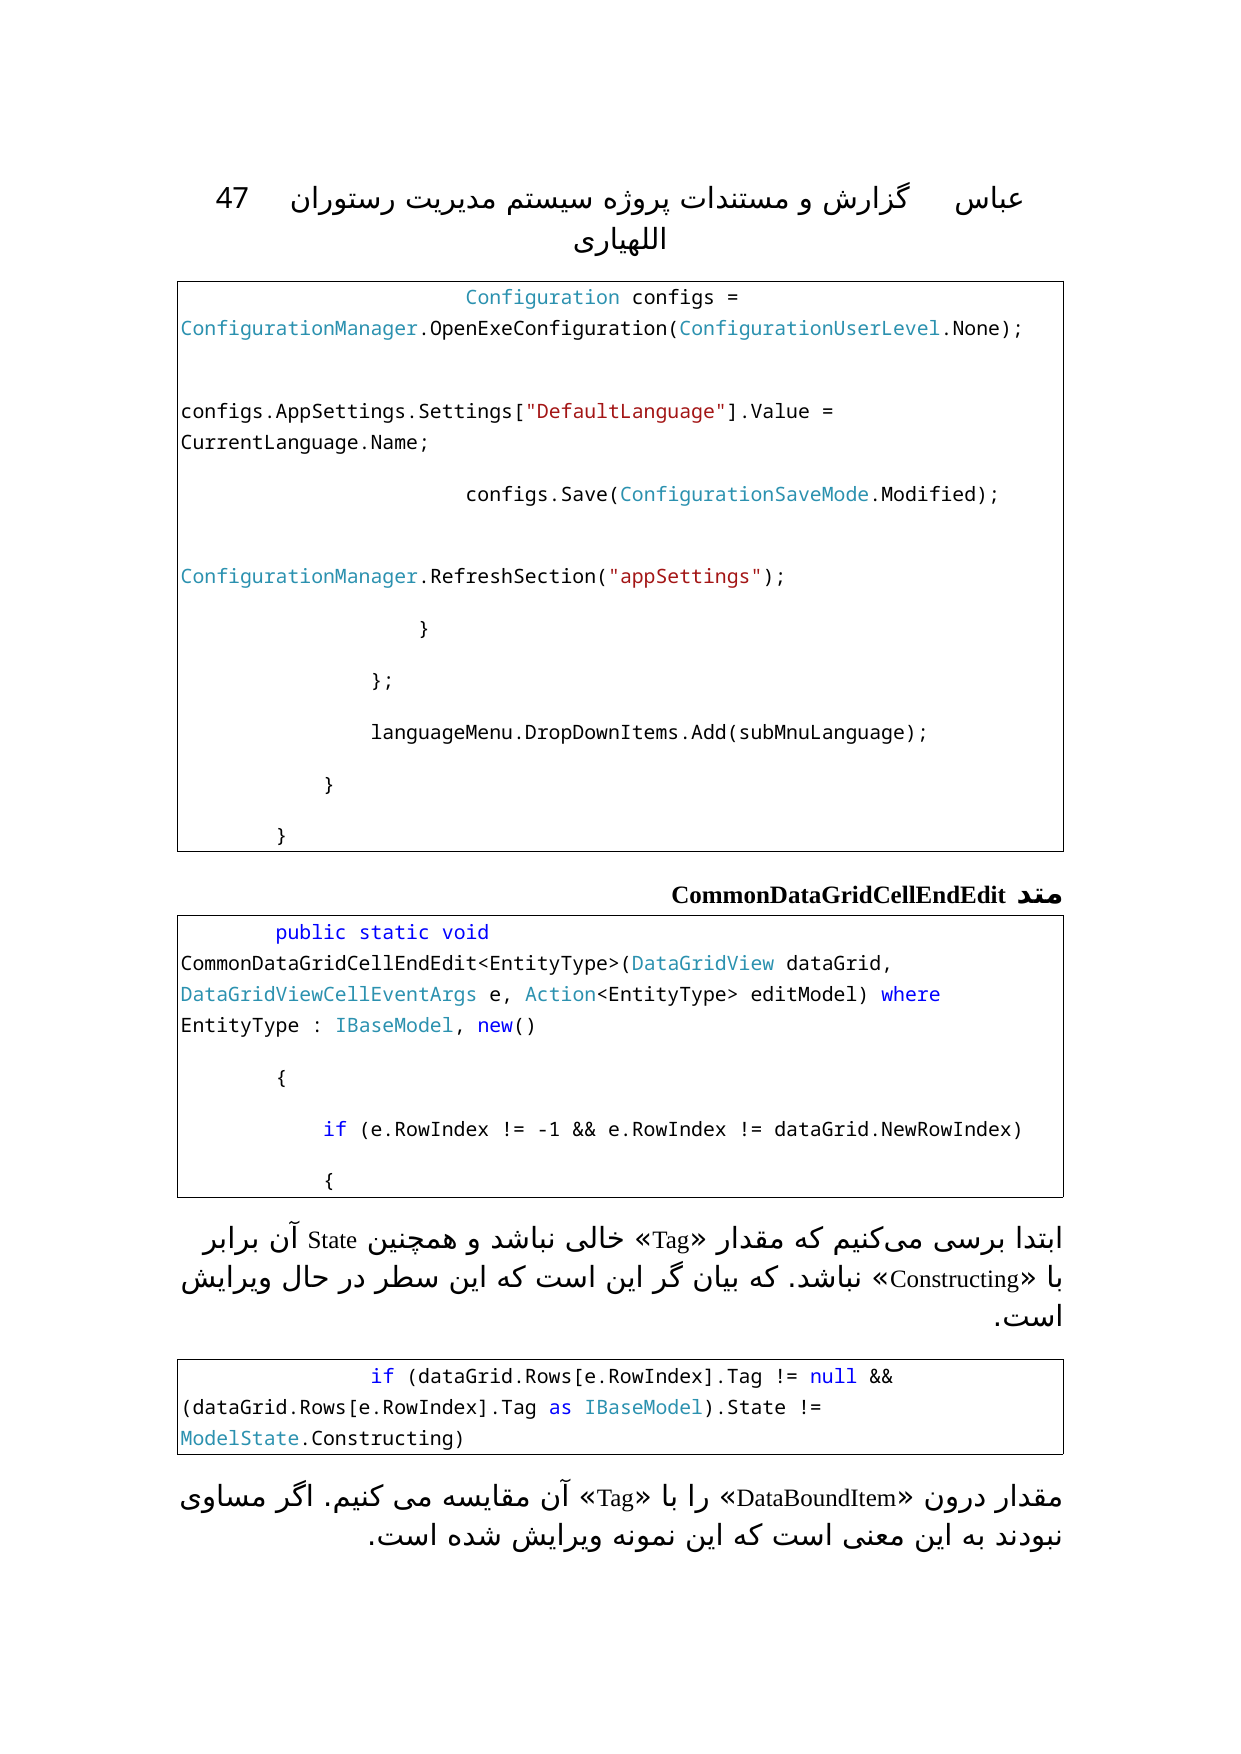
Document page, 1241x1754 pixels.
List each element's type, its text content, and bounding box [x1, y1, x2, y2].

text { [178, 1060, 1063, 1090]
text } [178, 767, 1063, 797]
text if (e.RowIndex != -1 && e.RowIndex != dataGrid.NewRowIndex) [178, 1112, 1063, 1142]
text } [178, 611, 1063, 641]
text { [178, 1163, 1063, 1197]
text }; [178, 663, 1063, 693]
text languageMenu.DropDownItems.Add(subMnuLanguage); [178, 715, 1063, 745]
text configs.AppSettings.Settings["DefaultLanguage"].Value = CurrentLanguage.Name; [178, 363, 1063, 455]
text configs.Save(ConfigurationSaveMode.Modified); [178, 477, 1063, 507]
text ConfigurationManager.RefreshSection("appSettings"); [178, 529, 1063, 590]
text Configuration configs = ConfigurationManager.OpenExeConfiguration(ConfigurationUserLevel.None); [178, 282, 1063, 342]
text ابتدا برسی می‌کنیم که مقدار «Tag» خالی نباشد و همچنین State آن برابر با «Constructing» نباشد. که بیان گر این است که این سطر در حال ویرایش است. [177, 1222, 1063, 1333]
text public static void CommonDataGridCellEndEdit<EntityType>(DataGridView dataGrid, DataGridViewCellEventArgs e, Action<EntityType> editModel) where EntityType : IBaseModel, new() [178, 916, 1063, 1038]
text مقدار درون «DataBoundItem» را با «Tag» آن مقایسه می کنیم. اگر مساوی نبودند به این معنی است که این نمونه ویرایش شده است. [177, 1479, 1063, 1552]
text if (dataGrid.Rows[e.RowIndex].Tag != null && (dataGrid.Rows[e.RowIndex].Tag as IBaseModel).State != ModelState.Constructing) [178, 1360, 1063, 1454]
subtitle متد CommonDataGridCellEndEdit [177, 876, 1063, 910]
text } [178, 818, 1063, 851]
